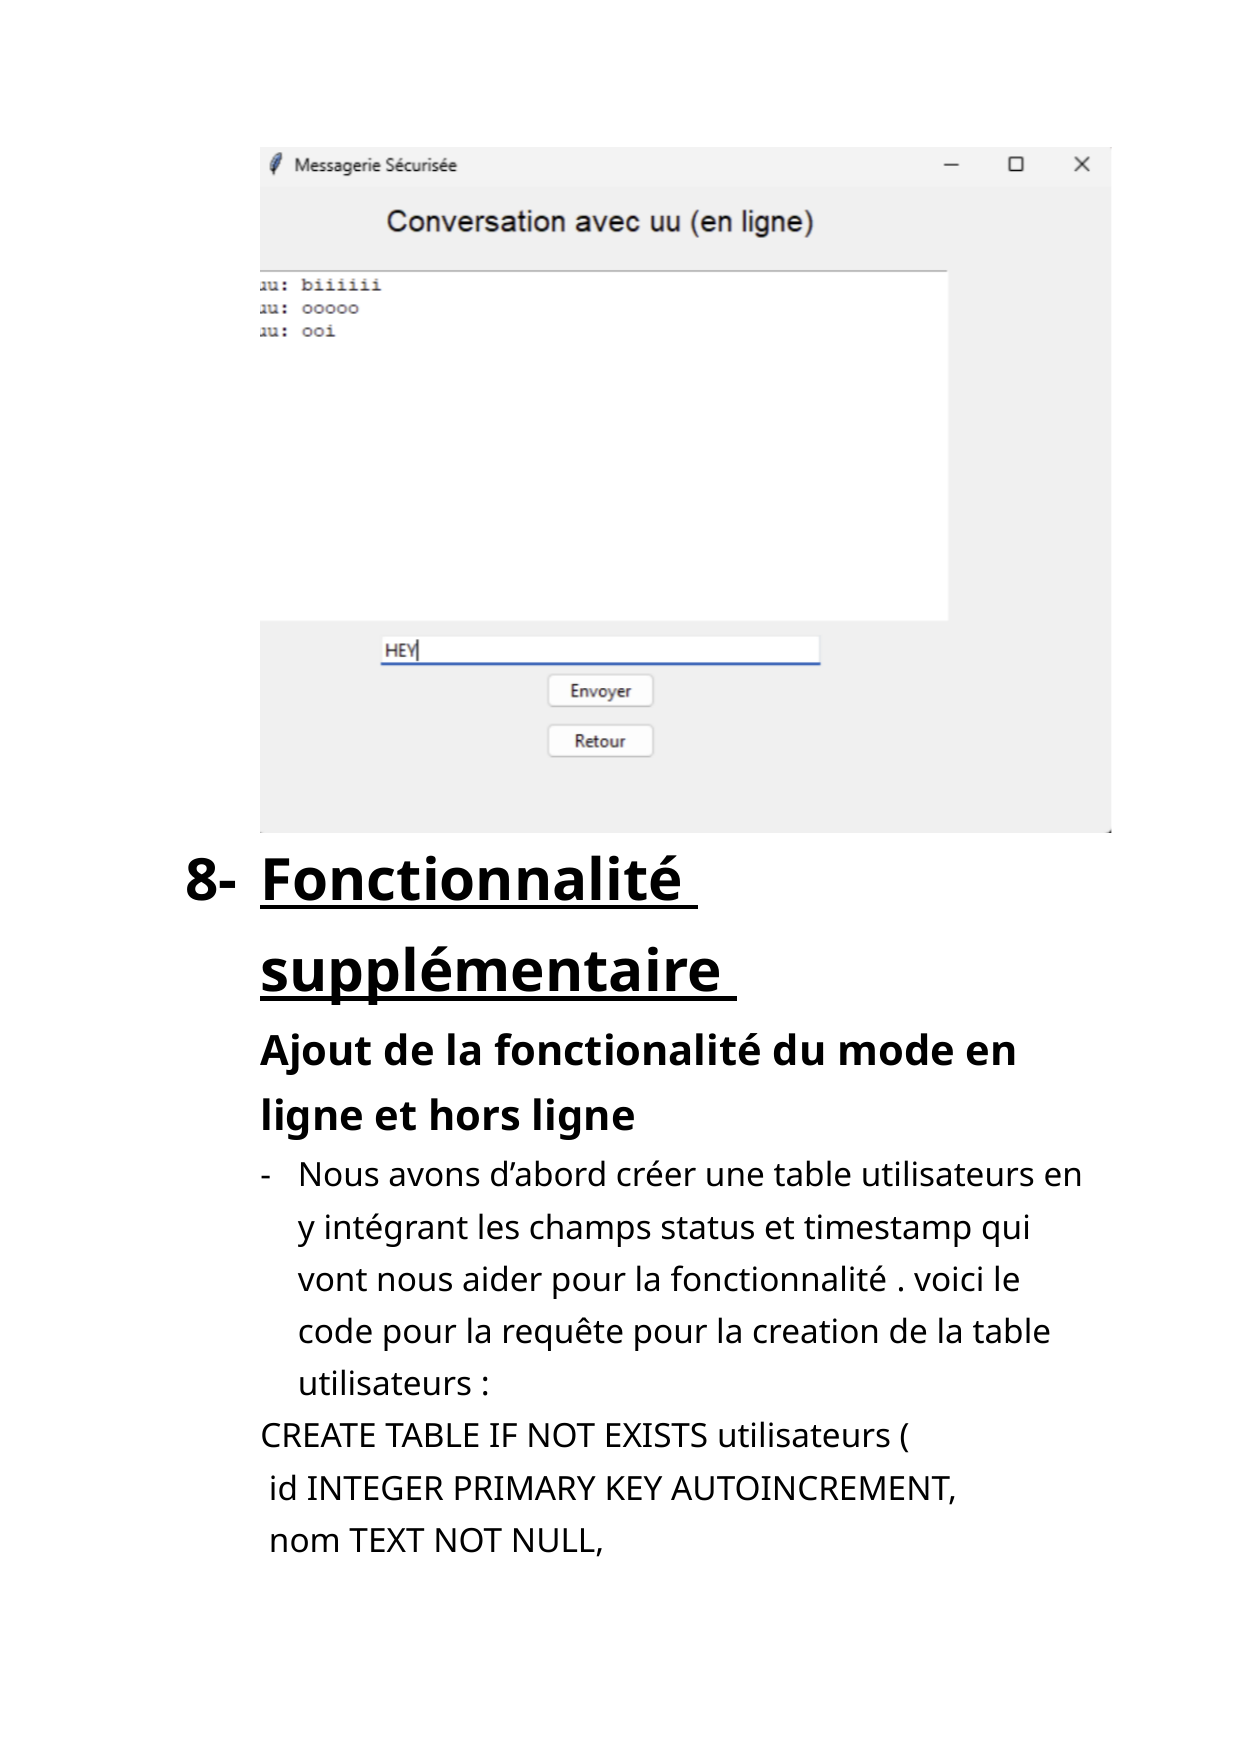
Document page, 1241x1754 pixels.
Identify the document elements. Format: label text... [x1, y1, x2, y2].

list CREATE TABLE IF NOT EXISTS utilisateurs ( [260, 1412, 1093, 1458]
list Nous avons d’abord créer une table utilisateurs en y intégrant les champs status et timestamp qui vont nous aider pour la fonctionnalité . voici le code pour la requête pour la creation de la table utilisateurs : [260, 1151, 1093, 1405]
list Fonctionnalité supplémentaire [185, 838, 1093, 1009]
list id INTEGER PRIMARY KEY AUTOINCREMENT, [260, 1464, 1093, 1510]
list Ajout de la fonctionalité du mode en ligne et hors ligne [260, 1021, 1093, 1143]
list nom TEXT NOT NULL, [260, 1517, 1093, 1562]
